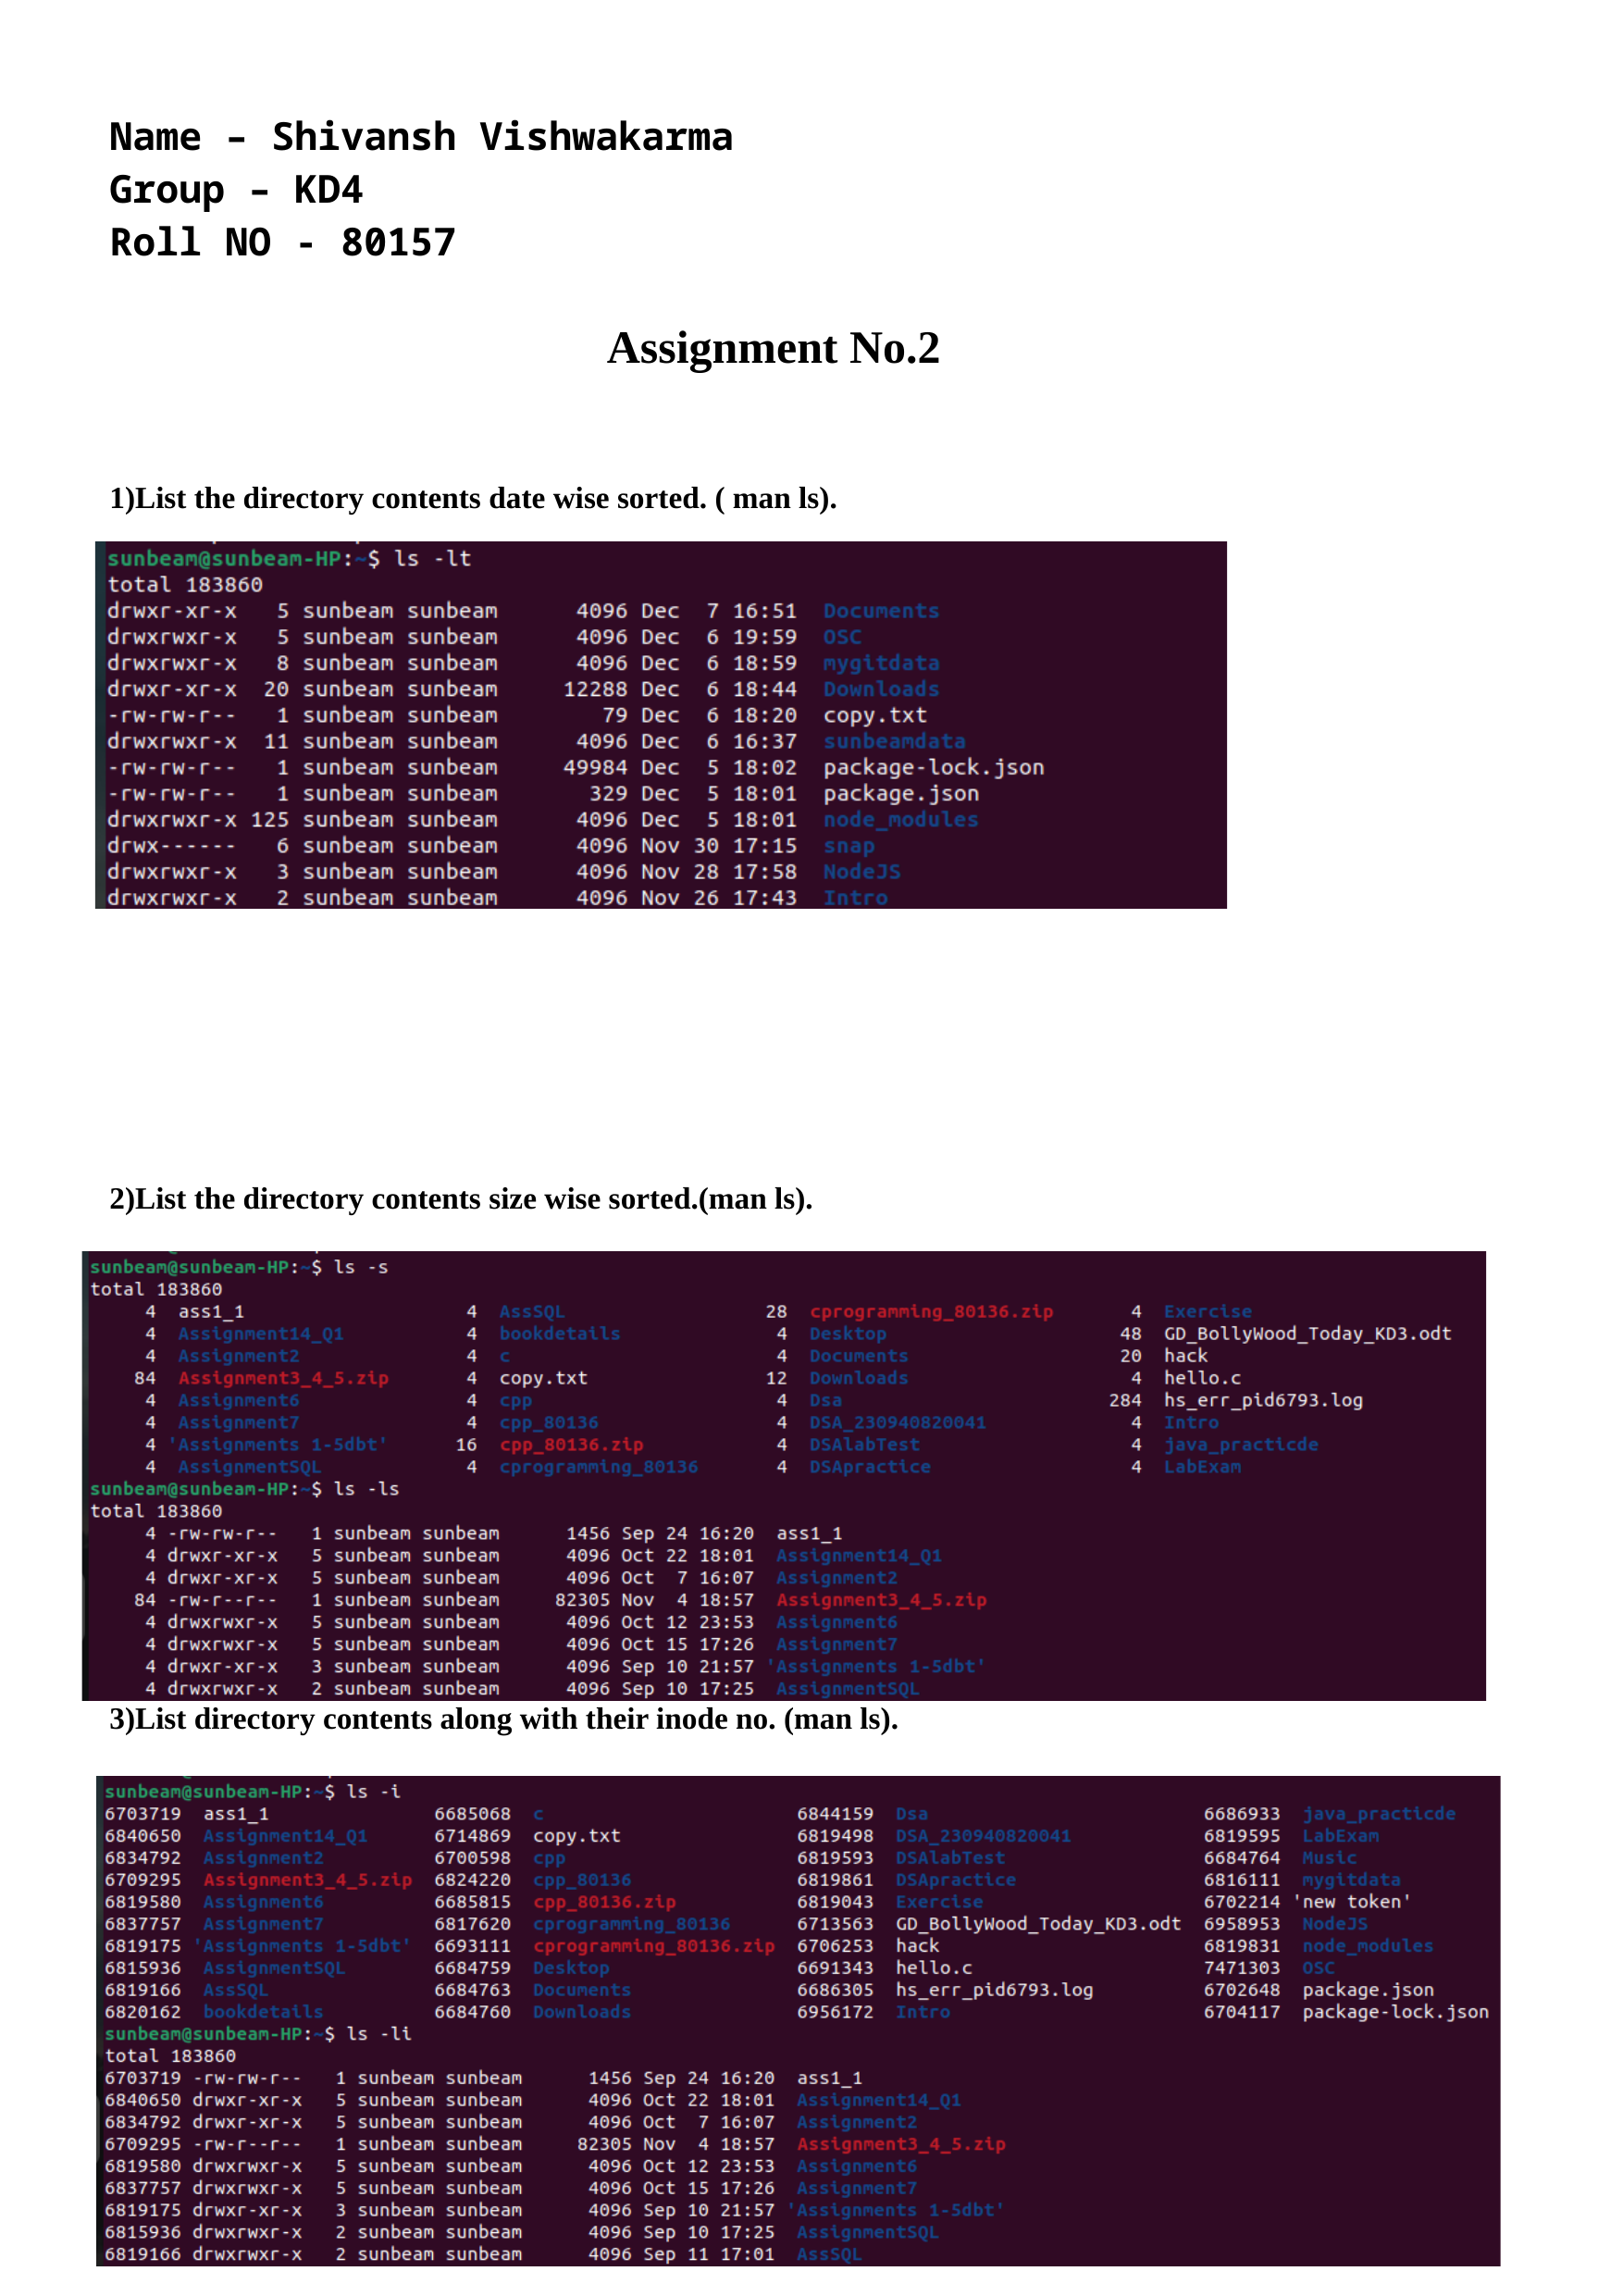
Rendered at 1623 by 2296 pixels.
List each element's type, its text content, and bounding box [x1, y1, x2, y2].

text 2)List the directory contents size wise sorted.(man ls). [109, 1181, 1514, 1216]
text 3)List directory contents along with their inode no. (man ls). [109, 1313, 1514, 1736]
text Name – Shivansh Vishwakarma [109, 109, 1514, 162]
text 1)List the directory contents date wise sorted. ( man ls). [109, 479, 1514, 515]
text Roll NO - 80157 [109, 215, 1514, 267]
text Assignment No.2 [109, 320, 1514, 373]
text Group – KD4 [109, 162, 1514, 215]
